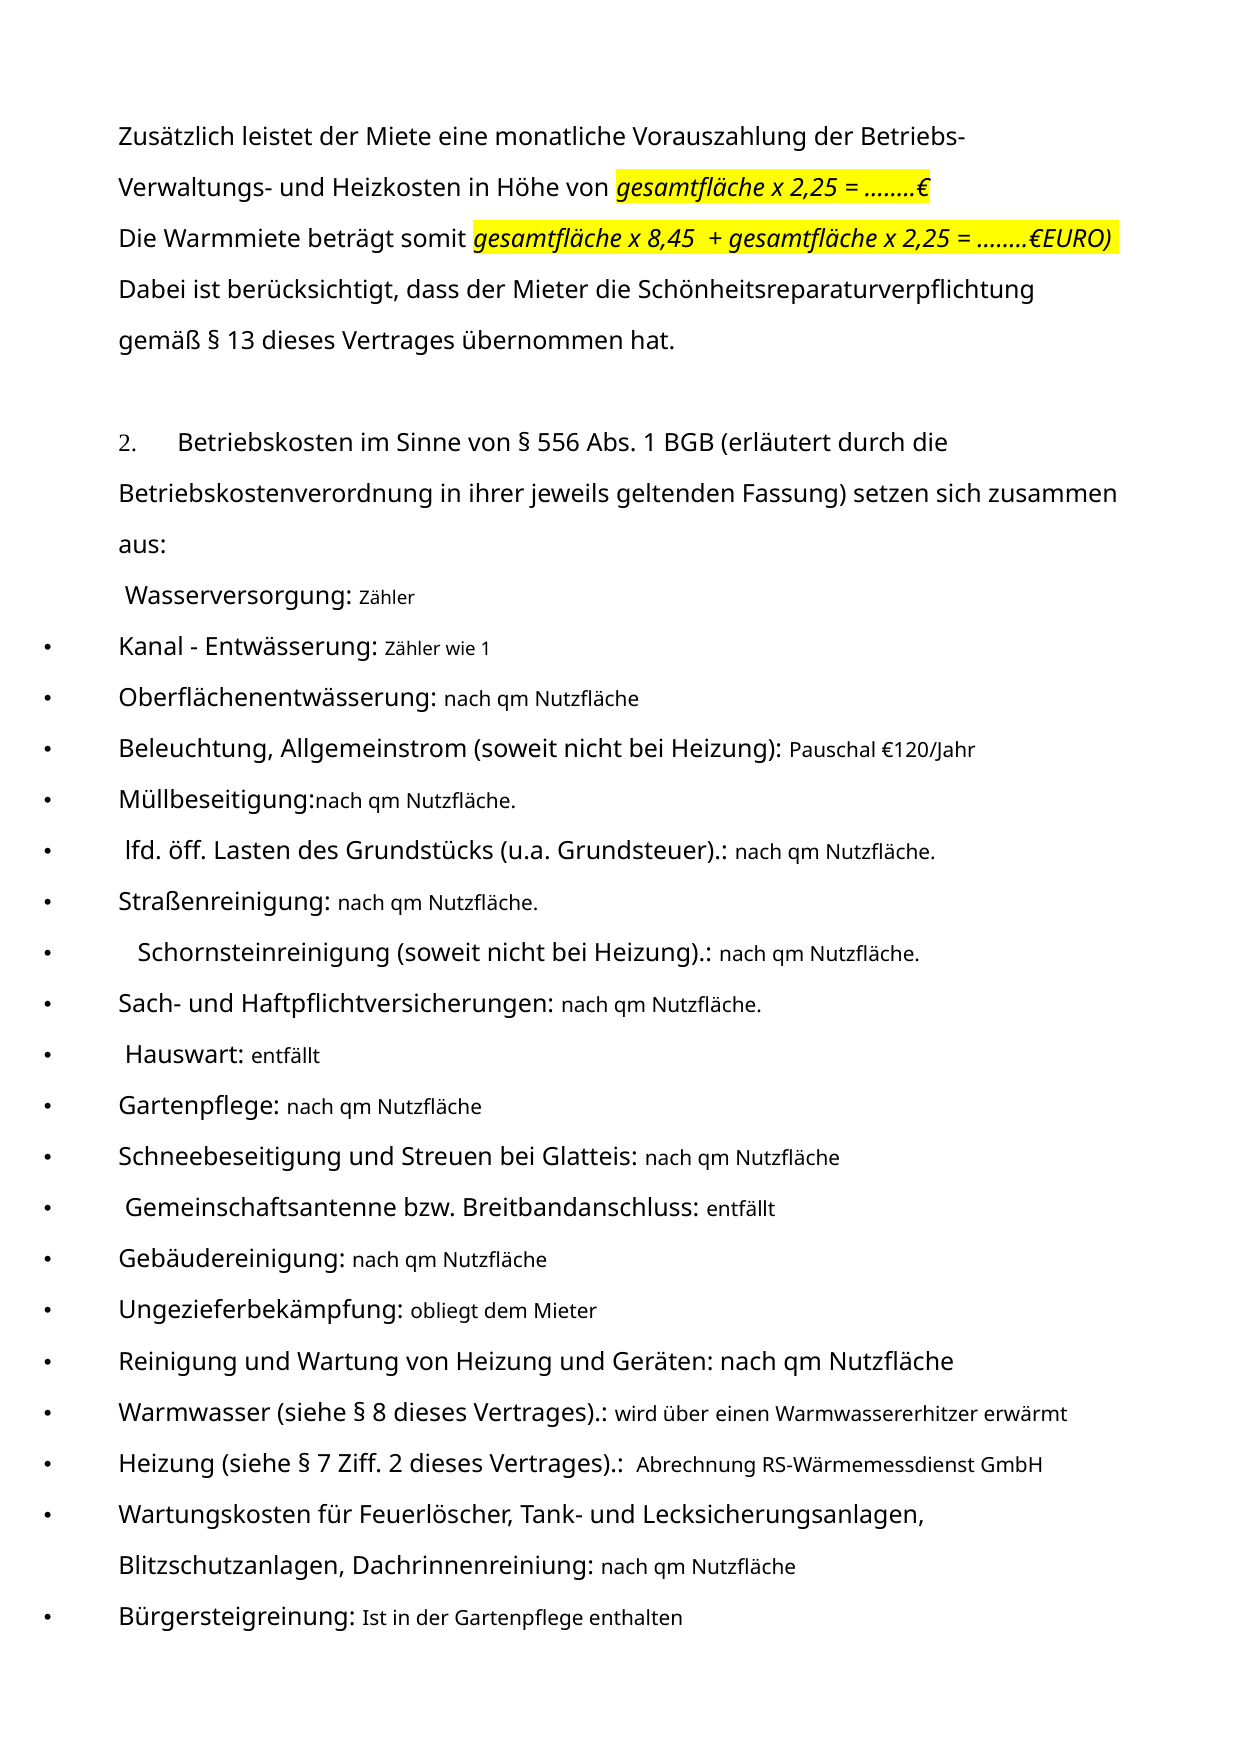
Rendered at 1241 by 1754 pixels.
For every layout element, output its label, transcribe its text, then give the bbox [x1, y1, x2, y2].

list Wartungskosten für Feuerlöscher, Tank- und Lecksicherungsanlagen, Blitzschutzanlagen, Dachrinnenreiniung: nach qm Nutzfläche [43, 1496, 1122, 1581]
text Wasserversorgung: Zähler [118, 577, 1122, 612]
list Müllbeseitigung:nach qm Nutzfläche. [43, 782, 1122, 816]
list Gartenpflege: nach qm Nutzfläche [43, 1088, 1122, 1122]
list lfd. öff. Lasten des Grundstücks (u.a. Grundsteuer).: nach qm Nutzfläche. [43, 833, 1122, 867]
text Zusätzlich leistet der Miete eine monatliche Vorauszahlung der Betriebs- [118, 118, 1122, 152]
text gemäß § 13 dieses Vertrages übernommen hat. [118, 322, 1122, 356]
text Dabei ist berücksichtigt, dass der Mieter die Schönheitsreparaturverpflichtung [118, 271, 1122, 305]
text Die Warmmiete beträgt somit gesamtfläche x 8,45 + gesamtfläche x 2,25 = ……..€EURO) [118, 220, 1122, 254]
list Kanal - Entwässerung: Zähler wie 1 [43, 628, 1122, 663]
list Gemeinschaftsantenne bzw. Breitbandanschluss: entfällt [43, 1190, 1122, 1224]
list Ungezieferbekämpfung: obliegt dem Mieter [43, 1292, 1122, 1326]
list Betriebskosten im Sinne von § 556 Abs. 1 BGB (erläutert durch die [118, 424, 1122, 458]
list Sach- und Haftpflichtversicherungen: nach qm Nutzfläche. [43, 986, 1122, 1020]
text Betriebskostenverordnung in ihrer jeweils geltenden Fassung) setzen sich zusammen aus: [118, 475, 1122, 561]
list Hauswart: entfällt [43, 1037, 1122, 1071]
list Straßenreinigung: nach qm Nutzfläche. [43, 884, 1122, 918]
list Oberflächenentwässerung: nach qm Nutzfläche [43, 679, 1122, 714]
list Beleuchtung, Allgemeinstrom (soweit nicht bei Heizung): Pauschal €120/Jahr [43, 731, 1122, 765]
list Reinigung und Wartung von Heizung und Geräten: nach qm Nutzfläche [43, 1343, 1122, 1377]
list Schneebeseitigung und Streuen bei Glatteis: nach qm Nutzfläche [43, 1139, 1122, 1173]
list Heizung (siehe § 7 Ziff. 2 dieses Vertrages).: Abrechnung RS-Wärmemessdienst GmbH [43, 1445, 1122, 1479]
list Bürgersteigreinung: Ist in der Gartenpflege enthalten [43, 1598, 1122, 1632]
list Warmwasser (siehe § 8 dieses Vertrages).: wird über einen Warmwassererhitzer erwärmt [43, 1394, 1122, 1428]
list Schornsteinreinigung (soweit nicht bei Heizung).: nach qm Nutzfläche. [43, 935, 1122, 969]
text Verwaltungs- und Heizkosten in Höhe von gesamtfläche x 2,25 = ……..€ [118, 169, 1122, 203]
list Gebäudereinigung: nach qm Nutzfläche [43, 1241, 1122, 1275]
